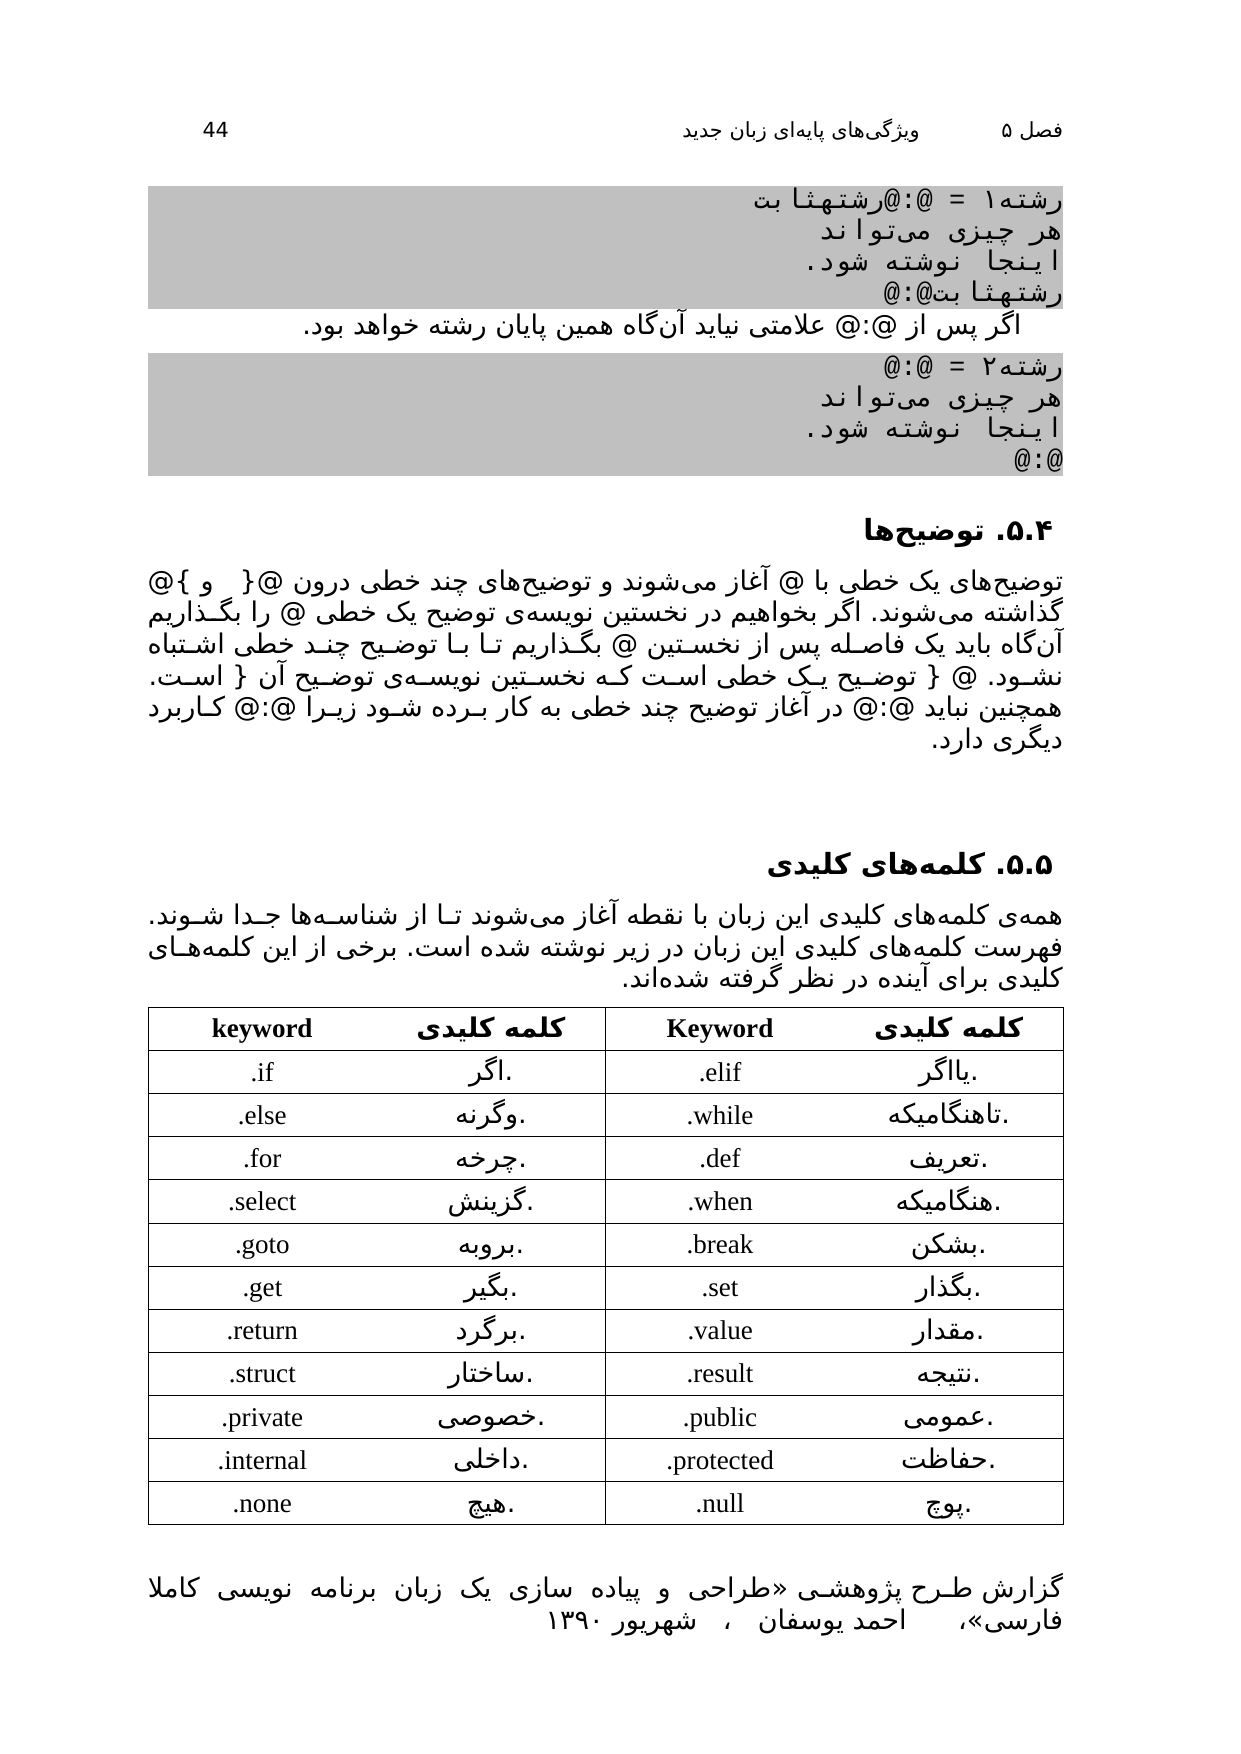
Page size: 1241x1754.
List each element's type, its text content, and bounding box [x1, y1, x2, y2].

table_cell .value [606, 1310, 834, 1352]
table_cell .else [149, 1094, 377, 1136]
table_header Keyword [606, 1008, 834, 1050]
text توضیح‌های یک خطی با @ آغاز می‌شوند و توضیح‌های چند خطی درون @{ و }@ گذاشته می‌شوند. اگر بخواهیم در نخستین نویسه‌ی توضیح یک خطی @ را بگذاریم آن‌گاه باید یک فاصله پس از نخستین @ بگذاریم تا با توضیح چند خطی اشتباه نشود. @ { توضیح یک خطی است که نخستین نویسه‌ی توضیح آن { است. همچنین نباید @:@ در آغاز توضیح چند خطی به کار برده شود زیرا @:@ کاربرد دیگری دارد. [148, 565, 1063, 754]
table_cell .goto [149, 1224, 377, 1266]
table_cell .تعریف [834, 1137, 1063, 1179]
table_cell .ساختار [377, 1353, 605, 1395]
table_cell .بگیر [377, 1267, 605, 1309]
table_cell .وگرنه [377, 1094, 605, 1136]
table_cell .get [149, 1267, 377, 1309]
table_cell .result [606, 1353, 834, 1395]
table_cell .while [606, 1094, 834, 1136]
table_cell .چرخه [377, 1137, 605, 1179]
table_cell .تاهنگامیکه [834, 1094, 1063, 1136]
table_cell .نتیجه [834, 1353, 1063, 1395]
table_cell .protected [606, 1439, 834, 1481]
table_cell .select [149, 1180, 377, 1222]
table_cell .null [606, 1482, 834, 1524]
text رشتهثابت@:@ [148, 278, 1063, 309]
table_cell .struct [149, 1353, 377, 1395]
table_cell .خصوصی [377, 1396, 605, 1438]
table_cell .داخلی [377, 1439, 605, 1481]
text @:@ [148, 445, 1063, 476]
subtitle کلمه‌های کلیدی [148, 847, 1063, 881]
table_cell .هیچ [377, 1482, 605, 1524]
table_header keyword [149, 1008, 377, 1050]
table_cell .پوچ [834, 1482, 1063, 1524]
table_cell .بشکن [834, 1224, 1063, 1266]
table_cell .if [149, 1051, 377, 1093]
subtitle توضیح‌ها [148, 513, 1063, 547]
text همه‌ی کلمه‌های کلیدی این زبان با نقطه آغاز می‌شوند تا از شناسه‌ها جدا شوند. فهرست کلمه‌های کلیدی این زبان در زیر نوشته شده است. برخی از این کلمه‌های کلیدی برای آینده در نظر گرفته شده‌اند. [148, 899, 1063, 994]
table_cell .def [606, 1137, 834, 1179]
table_cell .گزینش [377, 1180, 605, 1222]
table_cell .اگر [377, 1051, 605, 1093]
table_cell .یااگر [834, 1051, 1063, 1093]
table_cell .return [149, 1310, 377, 1352]
text هر چیزی می‌تواند [148, 384, 1063, 415]
table_cell .when [606, 1180, 834, 1222]
table_cell .set [606, 1267, 834, 1309]
table_cell .حفاظت [834, 1439, 1063, 1481]
table_cell .break [606, 1224, 834, 1266]
table_cell .elif [606, 1051, 834, 1093]
text رشته۲ = @:@ [148, 353, 1063, 384]
table_cell .مقدار [834, 1310, 1063, 1352]
text اگر پس از @:@ علامتی نیاید آن‌گاه همین پایان رشته خواهد بود. [148, 309, 1063, 341]
table_cell .هنگامیکه [834, 1180, 1063, 1222]
table_header کلمه کلیدی [377, 1008, 605, 1050]
text رشته۱ = @:@رشتهثابت [148, 186, 1063, 217]
table_header کلمه کلیدی [834, 1008, 1063, 1050]
table_cell .بروبه [377, 1224, 605, 1266]
table_cell .بگذار [834, 1267, 1063, 1309]
table_cell .برگرد [377, 1310, 605, 1352]
table_cell .internal [149, 1439, 377, 1481]
table_cell .for [149, 1137, 377, 1179]
table_cell .private [149, 1396, 377, 1438]
text اینجا نوشته شود. [148, 415, 1063, 445]
table_cell .عمومی [834, 1396, 1063, 1438]
text اینجا نوشته شود. [148, 248, 1063, 278]
table_cell .public [606, 1396, 834, 1438]
text هر چیزی می‌تواند [148, 217, 1063, 248]
table_cell .none [149, 1482, 377, 1524]
